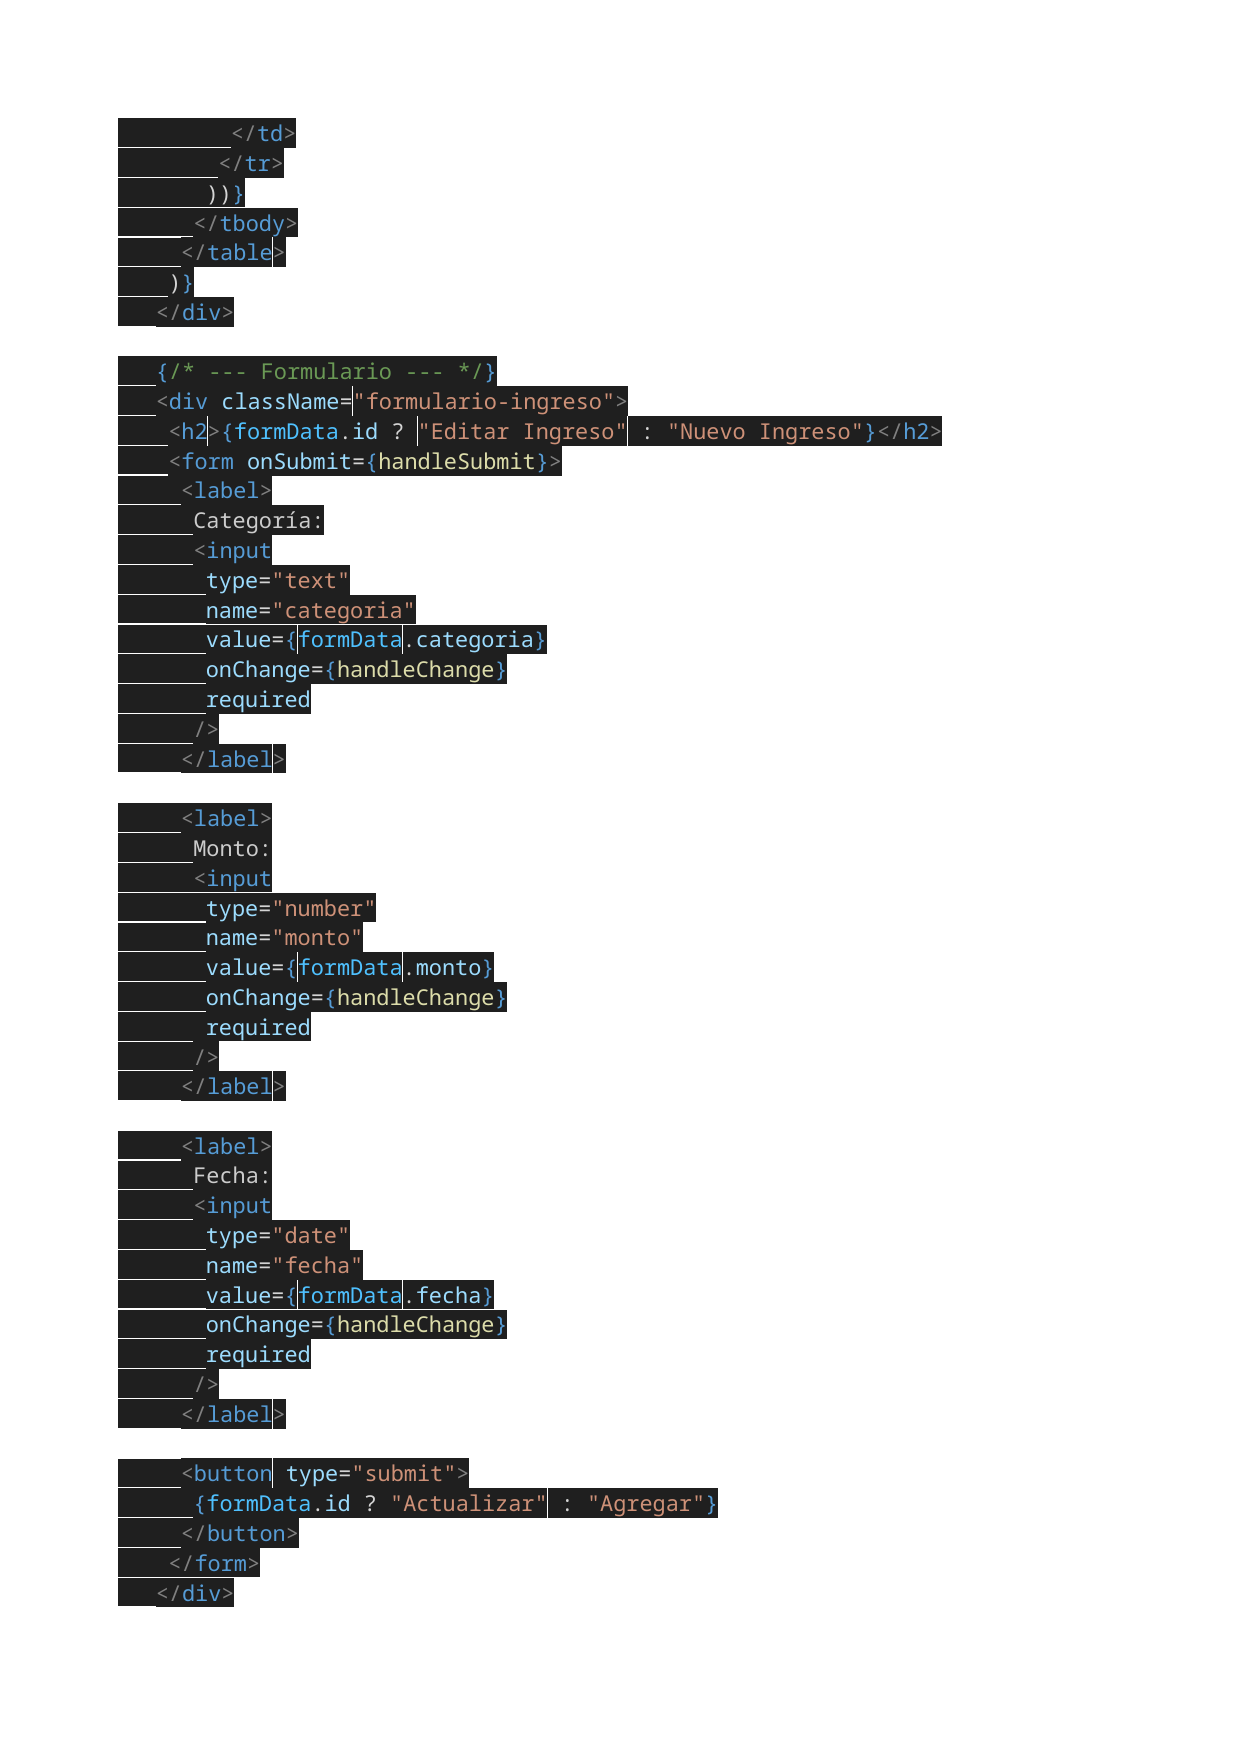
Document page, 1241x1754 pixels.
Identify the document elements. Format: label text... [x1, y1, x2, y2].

text </td> [118, 118, 1122, 148]
text <input [118, 863, 1122, 892]
text type="text" [118, 565, 1122, 595]
text type="date" [118, 1220, 1122, 1250]
text </label> [118, 1071, 1122, 1101]
text name="monto" [118, 922, 1122, 952]
text </div> [118, 1577, 1122, 1607]
text </table> [118, 237, 1122, 267]
text </button> [118, 1518, 1122, 1548]
text {formData.id ? "Actualizar" : "Agregar"} [118, 1488, 1122, 1518]
text </form> [118, 1548, 1122, 1577]
text <label> [118, 476, 1122, 505]
text Categoría: [118, 505, 1122, 535]
text Fecha: [118, 1161, 1122, 1190]
text </tr> [118, 148, 1122, 178]
text Monto: [118, 833, 1122, 863]
text value={formData.fecha} [118, 1280, 1122, 1309]
text type="number" [118, 892, 1122, 922]
text </tbody> [118, 207, 1122, 237]
text </label> [118, 1399, 1122, 1429]
text <label> [118, 803, 1122, 833]
text onChange={handleChange} [118, 982, 1122, 1012]
text <div className="formulario-ingreso"> [118, 386, 1122, 416]
text <input [118, 535, 1122, 565]
text name="fecha" [118, 1250, 1122, 1280]
text {/* --- Formulario --- */} [118, 356, 1122, 386]
text onChange={handleChange} [118, 654, 1122, 684]
text )} [118, 267, 1122, 297]
text value={formData.categoria} [118, 624, 1122, 654]
text required [118, 1339, 1122, 1369]
text <h2>{formData.id ? "Editar Ingreso" : "Nuevo Ingreso"}</h2> [118, 416, 1122, 446]
text /> [118, 714, 1122, 744]
text required [118, 684, 1122, 714]
text <label> [118, 1131, 1122, 1161]
text </div> [118, 297, 1122, 327]
text required [118, 1012, 1122, 1041]
text <input [118, 1190, 1122, 1220]
text onChange={handleChange} [118, 1309, 1122, 1339]
text <button type="submit"> [118, 1458, 1122, 1488]
text name="categoria" [118, 595, 1122, 624]
text /> [118, 1041, 1122, 1071]
text ))} [118, 178, 1122, 207]
text <form onSubmit={handleSubmit}> [118, 446, 1122, 476]
text /> [118, 1369, 1122, 1399]
text </label> [118, 744, 1122, 773]
text value={formData.monto} [118, 952, 1122, 982]
